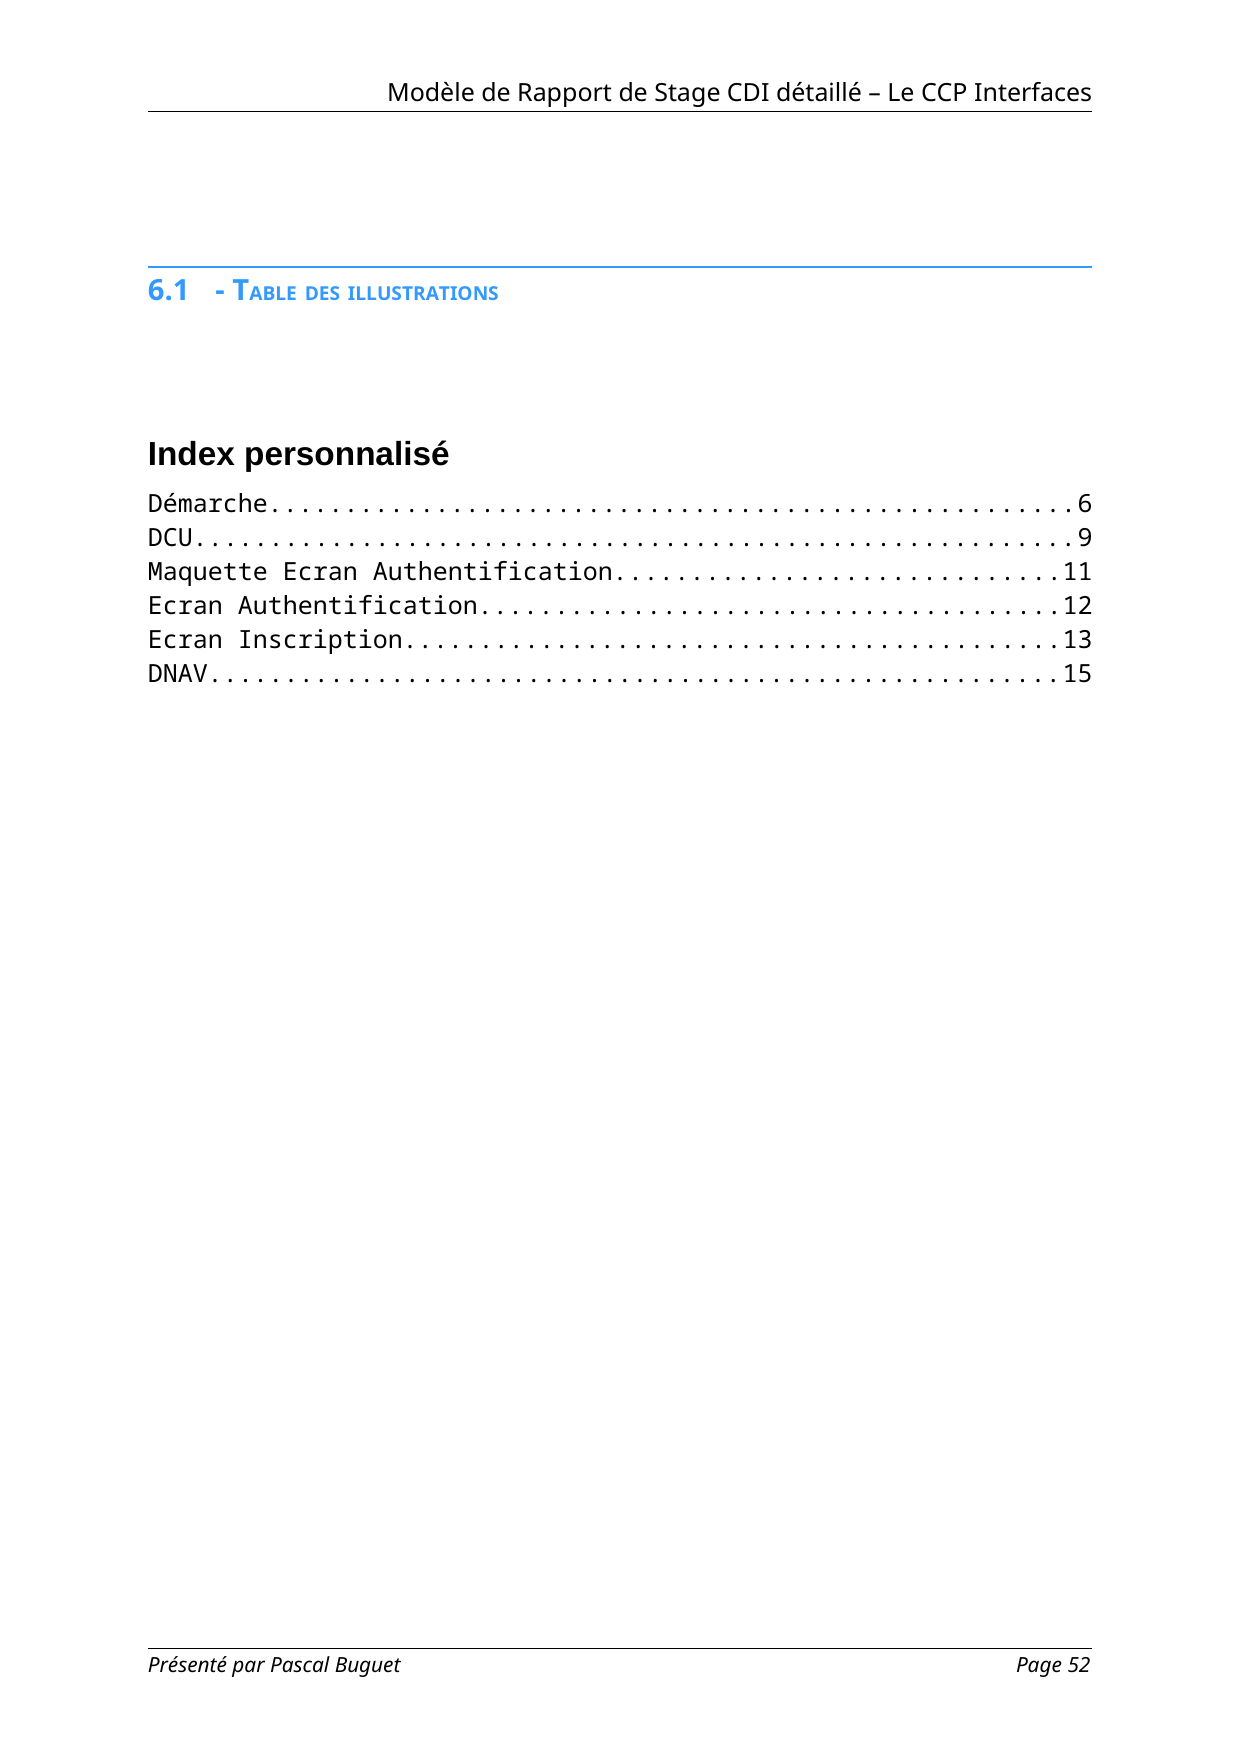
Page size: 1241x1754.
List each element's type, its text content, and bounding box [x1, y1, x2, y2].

subtitle - Table des illustrations [148, 268, 1092, 309]
text Maquette Ecran Authentification 11 [148, 553, 1092, 587]
text DNAV 15 [148, 656, 1092, 689]
subtitle Index personnalisé [148, 434, 1092, 473]
text Démarche 6 [148, 485, 1092, 519]
text DCU 9 [148, 519, 1092, 553]
text Ecran Inscription 13 [148, 621, 1092, 656]
text Ecran Authentification 12 [148, 587, 1092, 621]
